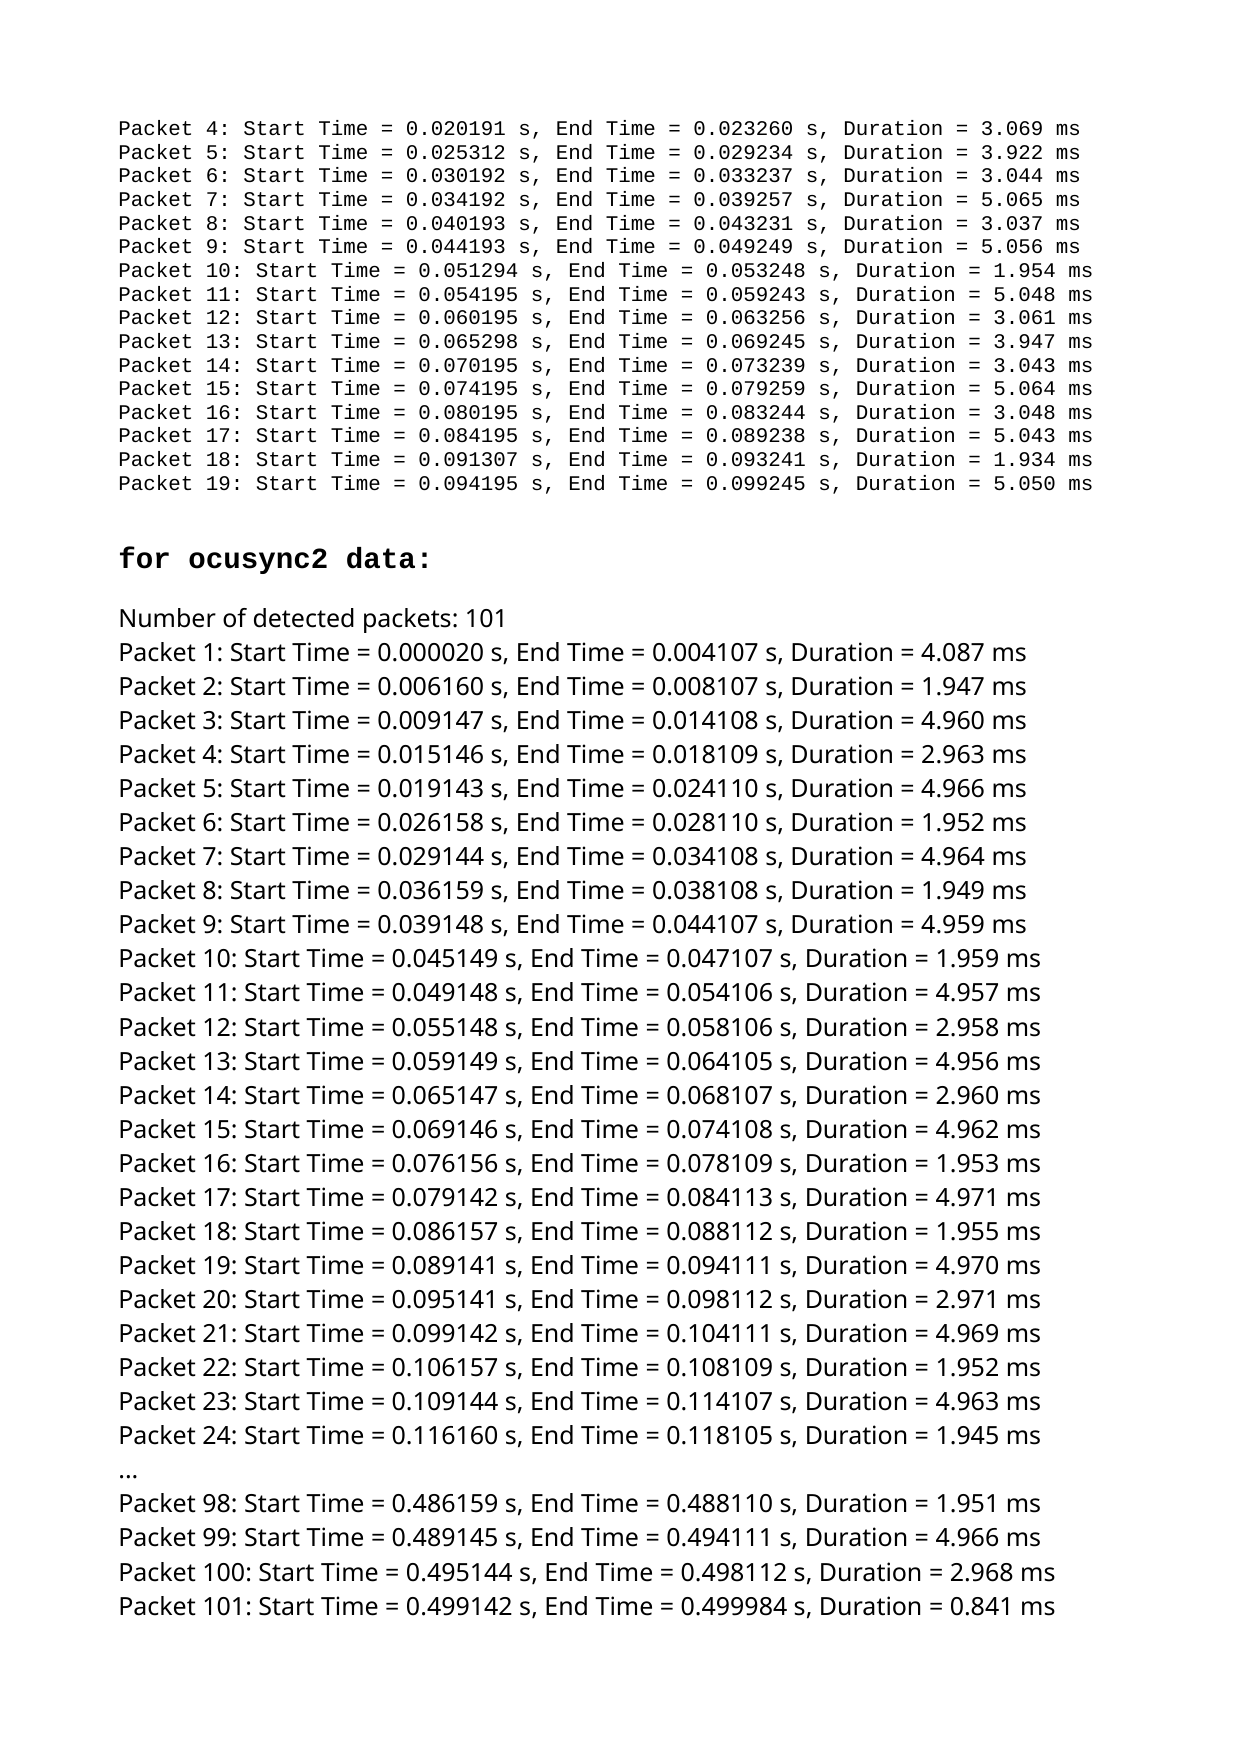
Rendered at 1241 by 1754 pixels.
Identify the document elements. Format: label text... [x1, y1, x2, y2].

text Packet 19: Start Time = 0.089141 s, End Time = 0.094111 s, Duration = 4.970 ms [118, 1248, 1122, 1282]
text Packet 21: Start Time = 0.099142 s, End Time = 0.104111 s, Duration = 4.969 ms [118, 1316, 1122, 1350]
text Packet 99: Start Time = 0.489145 s, End Time = 0.494111 s, Duration = 4.966 ms [118, 1520, 1122, 1554]
text Packet 6: Start Time = 0.026158 s, End Time = 0.028110 s, Duration = 1.952 ms [118, 805, 1122, 839]
text Packet 7: Start Time = 0.029144 s, End Time = 0.034108 s, Duration = 4.964 ms [118, 839, 1122, 873]
text Packet 13: Start Time = 0.059149 s, End Time = 0.064105 s, Duration = 4.956 ms [118, 1043, 1122, 1077]
text ... [118, 1452, 1122, 1486]
text Packet 23: Start Time = 0.109144 s, End Time = 0.114107 s, Duration = 4.963 ms [118, 1384, 1122, 1418]
text for ocusync2 data: [118, 544, 1122, 577]
text Packet 5: Start Time = 0.019143 s, End Time = 0.024110 s, Duration = 4.966 ms [118, 771, 1122, 805]
text Packet 15: Start Time = 0.069146 s, End Time = 0.074108 s, Duration = 4.962 ms [118, 1111, 1122, 1145]
text Packet 4: Start Time = 0.015146 s, End Time = 0.018109 s, Duration = 2.963 ms [118, 737, 1122, 771]
text Packet 1: Start Time = 0.000020 s, End Time = 0.004107 s, Duration = 4.087 ms [118, 634, 1122, 668]
text Number of detected packets: 101 [118, 600, 1122, 634]
text Packet 24: Start Time = 0.116160 s, End Time = 0.118105 s, Duration = 1.945 ms [118, 1418, 1122, 1452]
text Packet 101: Start Time = 0.499142 s, End Time = 0.499984 s, Duration = 0.841 ms [118, 1588, 1122, 1622]
text Packet 14: Start Time = 0.065147 s, End Time = 0.068107 s, Duration = 2.960 ms [118, 1077, 1122, 1111]
text Packet 9: Start Time = 0.039148 s, End Time = 0.044107 s, Duration = 4.959 ms [118, 907, 1122, 941]
text Packet 11: Start Time = 0.049148 s, End Time = 0.054106 s, Duration = 4.957 ms [118, 975, 1122, 1009]
text Packet 8: Start Time = 0.036159 s, End Time = 0.038108 s, Duration = 1.949 ms [118, 873, 1122, 907]
text Packet 10: Start Time = 0.045149 s, End Time = 0.047107 s, Duration = 1.959 ms [118, 941, 1122, 975]
text Packet 12: Start Time = 0.055148 s, End Time = 0.058106 s, Duration = 2.958 ms [118, 1009, 1122, 1043]
text Packet 22: Start Time = 0.106157 s, End Time = 0.108109 s, Duration = 1.952 ms [118, 1350, 1122, 1384]
text Packet 4: Start Time = 0.020191 s, End Time = 0.023260 s, Duration = 3.069 ms Packet 5: Start Time = 0.025312 s, End Time = 0.029234 s, Duration = 3.922 ms Packet 6: Start Time = 0.030192 s, End Time = 0.033237 s, Duration = 3.044 ms Packet 7: Start Time = 0.034192 s, End Time = 0.039257 s, Duration = 5.065 ms Packet 8: Start Time = 0.040193 s, End Time = 0.043231 s, Duration = 3.037 ms Packet 9: Start Time = 0.044193 s, End Time = 0.049249 s, Duration = 5.056 ms Packet 10: Start Time = 0.051294 s, End Time = 0.053248 s, Duration = 1.954 ms Packet 11: Start Time = 0.054195 s, End Time = 0.059243 s, Duration = 5.048 ms Packet 12: Start Time = 0.060195 s, End Time = 0.063256 s, Duration = 3.061 ms Packet 13: Start Time = 0.065298 s, End Time = 0.069245 s, Duration = 3.947 ms Packet 14: Start Time = 0.070195 s, End Time = 0.073239 s, Duration = 3.043 ms Packet 15: Start Time = 0.074195 s, End Time = 0.079259 s, Duration = 5.064 ms Packet 16: Start Time = 0.080195 s, End Time = 0.083244 s, Duration = 3.048 ms Packet 17: Start Time = 0.084195 s, End Time = 0.089238 s, Duration = 5.043 ms Packet 18: Start Time = 0.091307 s, End Time = 0.093241 s, Duration = 1.934 ms Packet 19: Start Time = 0.094195 s, End Time = 0.099245 s, Duration = 5.050 ms [118, 118, 1122, 496]
text Packet 17: Start Time = 0.079142 s, End Time = 0.084113 s, Duration = 4.971 ms [118, 1179, 1122, 1213]
text Packet 20: Start Time = 0.095141 s, End Time = 0.098112 s, Duration = 2.971 ms [118, 1282, 1122, 1316]
text Packet 3: Start Time = 0.009147 s, End Time = 0.014108 s, Duration = 4.960 ms [118, 703, 1122, 737]
text Packet 2: Start Time = 0.006160 s, End Time = 0.008107 s, Duration = 1.947 ms [118, 668, 1122, 703]
text Packet 18: Start Time = 0.086157 s, End Time = 0.088112 s, Duration = 1.955 ms [118, 1213, 1122, 1248]
text Packet 98: Start Time = 0.486159 s, End Time = 0.488110 s, Duration = 1.951 ms [118, 1486, 1122, 1520]
text Packet 100: Start Time = 0.495144 s, End Time = 0.498112 s, Duration = 2.968 ms [118, 1554, 1122, 1588]
text Packet 16: Start Time = 0.076156 s, End Time = 0.078109 s, Duration = 1.953 ms [118, 1145, 1122, 1179]
